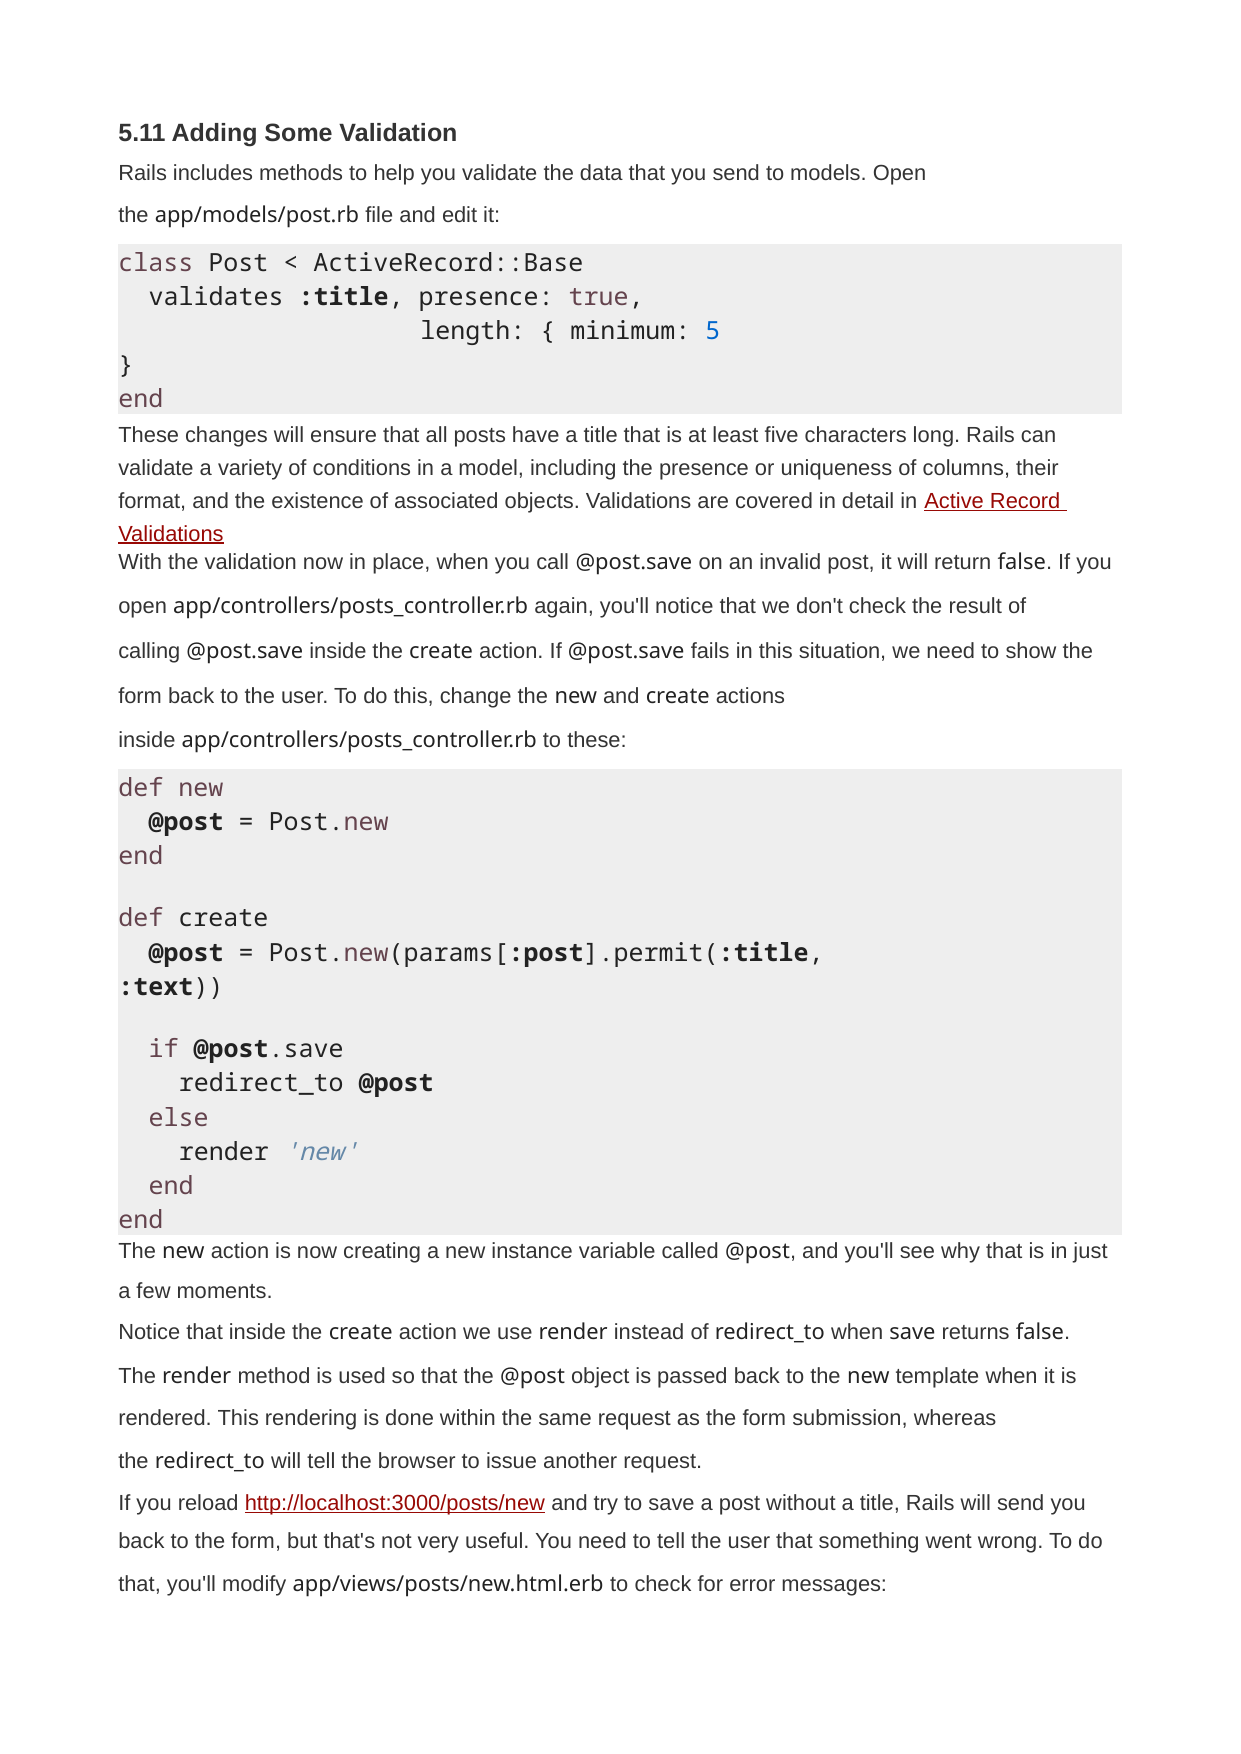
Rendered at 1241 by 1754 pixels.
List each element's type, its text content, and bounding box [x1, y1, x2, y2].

text The new action is now creating a new instance variable called @post, and you'll see why that is in just a few moments. [118, 1235, 1122, 1303]
text If you reload http://localhost:3000/posts/new and try to save a post without a title, Rails will send you back to the form, but that's not very useful. You need to tell the user that something went wrong. To do that, you'll modify app/views/posts/new.html.erb to check for error messages: [118, 1490, 1122, 1597]
text Rails includes methods to help you validate the data that you send to models. Open the app/models/post.rb file and edit it: [118, 159, 1122, 229]
text With the validation now in place, when you call @post.save on an invalid post, it will return false. If you open app/controllers/posts_controller.rb again, you'll notice that we don't check the result of calling @post.save inside the create action. If @post.save fails in this situation, we need to show the form back to the user. To do this, change the new and create actions inside app/controllers/posts_controller.rb to these: [118, 546, 1122, 754]
subtitle 5.11 Adding Some Validation [118, 118, 1122, 147]
text These changes will ensure that all posts have a title that is at least five characters long. Rails can validate a variety of conditions in a model, including the presence or uniqueness of columns, their format, and the existence of associated objects. Validations are covered in detail in Active Record Validations [118, 414, 1122, 546]
table_header class Post < ActiveRecord::Base validates :title, presence: true, length: { minimum: 5 } end [118, 244, 725, 414]
text Notice that inside the create action we use render instead of redirect_to when save returns false. The render method is used so that the @post object is passed back to the new template when it is rendered. This rendering is done within the same request as the form submission, whereas the redirect_to will tell the browser to issue another request. [118, 1316, 1122, 1475]
table_header def new @post = Post.new end def create @post = Post.new(params[:post].permit(:title, :text)) if @post.save redirect_to @post else render 'new' end end [118, 769, 850, 1235]
